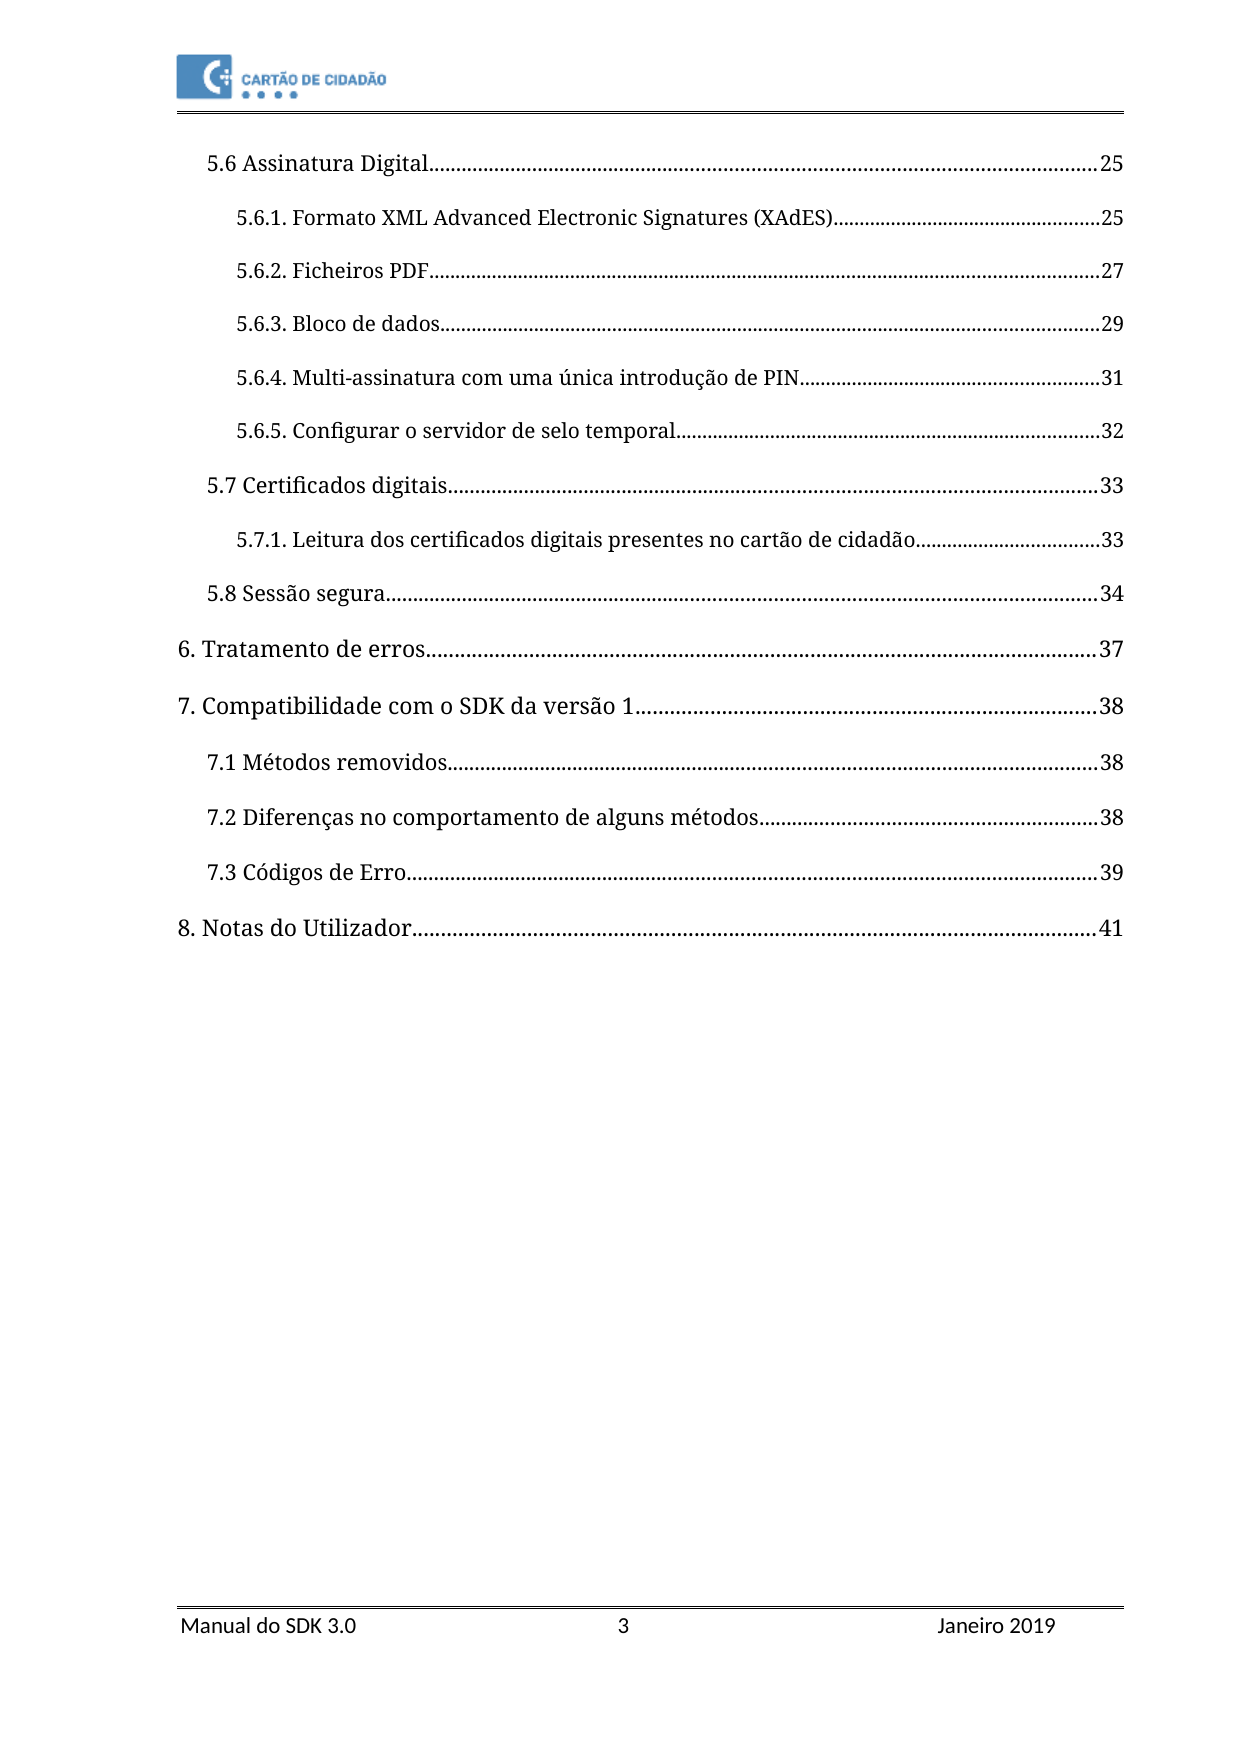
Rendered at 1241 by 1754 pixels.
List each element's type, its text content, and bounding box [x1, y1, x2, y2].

text 7.3 Códigos de Erro 39 [207, 857, 1124, 887]
text 5.6.5. Configurar o servidor de selo temporal 32 [236, 416, 1124, 445]
text 6. Tratamento de erros 37 [177, 633, 1124, 664]
text 5.6 Assinatura Digital 25 [207, 148, 1124, 177]
picture [174, 49, 428, 106]
text 7.1 Métodos removidos 38 [207, 747, 1124, 777]
text 5.8 Sessão segura 34 [207, 578, 1124, 608]
text 5.6.4. Multi-assinatura com uma única introdução de PIN 31 [236, 363, 1124, 391]
text 5.6.1. Formato XML Advanced Electronic Signatures (XAdES) 25 [236, 203, 1124, 231]
text 7. Compatibilidade com o SDK da versão 1 38 [177, 690, 1124, 721]
text 5.7 Certificados digitais 33 [207, 470, 1124, 499]
text 5.6.2. Ficheiros PDF 27 [236, 256, 1124, 284]
text 8. Notas do Utilizador 41 [177, 912, 1124, 943]
text 5.6.3. Bloco de dados 29 [236, 309, 1124, 338]
text 5.7.1. Leitura dos certificados digitais presentes no cartão de cidadão 33 [236, 525, 1124, 553]
text 7.2 Diferenças no comportamento de alguns métodos 38 [207, 802, 1124, 832]
